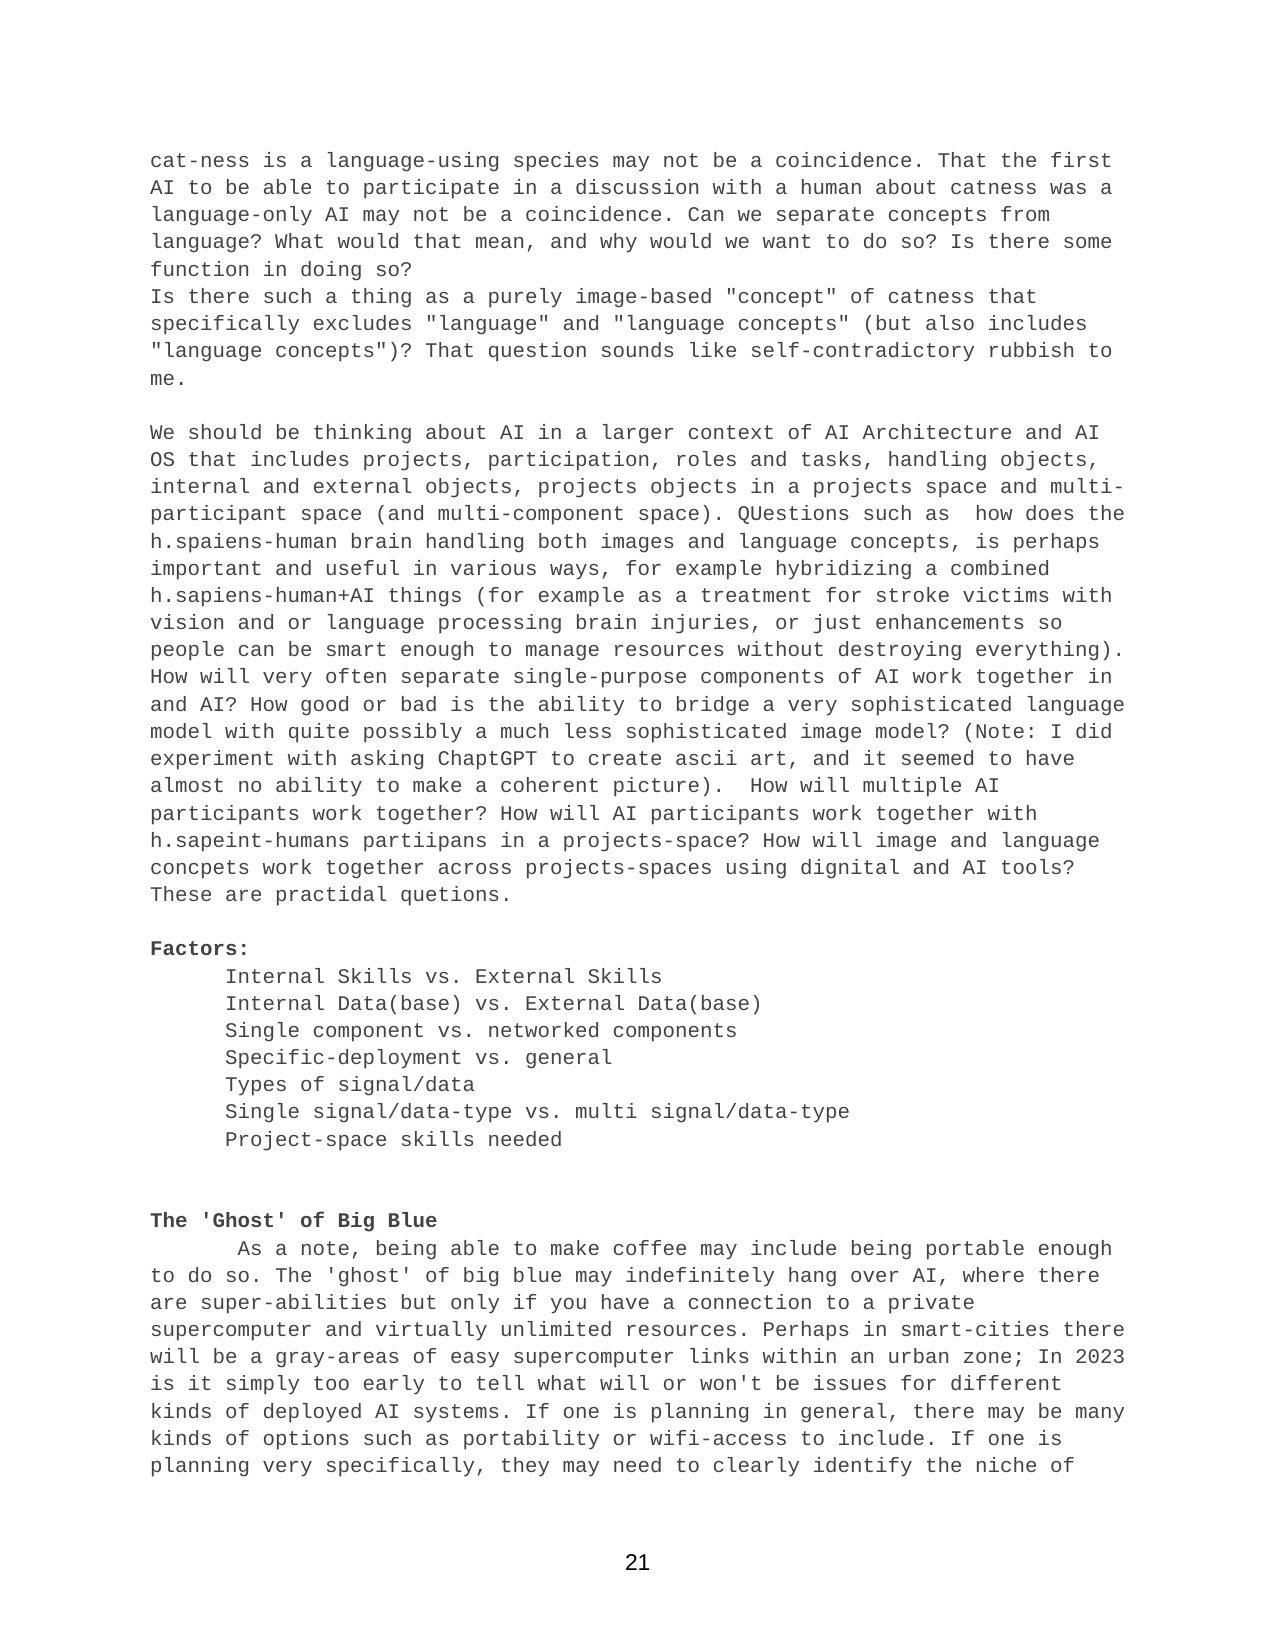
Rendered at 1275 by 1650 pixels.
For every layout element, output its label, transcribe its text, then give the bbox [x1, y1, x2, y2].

text The 'Ghost' of Big Blue [150, 1210, 1125, 1234]
text Single signal/data-type vs. multi signal/data-type [150, 1102, 1125, 1125]
text Single component vs. networked components [150, 1020, 1125, 1044]
text Factors: [150, 938, 1125, 962]
text cat-ness is a language-using species may not be a coincidence. That the first AI to be able to participate in a discussion with a human about catness was a language-only AI may not be a coincidence. Can we separate concepts from language? What would that mean, and why would we want to do so? Is there some function in doing so? [150, 150, 1125, 282]
text Types of signal/data [150, 1074, 1125, 1098]
text Project-space skills needed [150, 1129, 1125, 1152]
text Is there such a thing as a purely image-based "concept" of catness that specifically excludes "language" and "language concepts" (but also includes "language concepts")? That question sounds like self-contradictory rubbish to me. [150, 286, 1125, 391]
text Internal Data(base) vs. External Data(base) [150, 993, 1125, 1016]
text We should be thinking about AI in a larger context of AI Architecture and AI OS that includes projects, participation, roles and tasks, handling objects, internal and external objects, projects objects in a projects space and multi-participant space (and multi-component space). QUestions such as how does the h.spaiens-human brain handling both images and language concepts, is perhaps important and useful in various ways, for example hybridizing a combined h.sapiens-human+AI things (for example as a treatment for stroke victims with vision and or language processing brain injuries, or just enhancements so people can be smart enough to manage resources without destroying everything). How will very often separate single-purpose components of AI work together in and AI? How good or bad is the ability to bridge a very sophisticated language model with quite possibly a much less sophisticated image model? (Note: I did experiment with asking ChaptGPT to create ascii art, and it seemed to have almost no ability to make a coherent picture). How will multiple AI participants work together? How will AI participants work together with h.sapeint-humans partiipans in a projects-space? How will image and language concpets work together across projects-spaces using dignital and AI tools? These are practidal quetions. [150, 422, 1125, 908]
text Internal Skills vs. External Skills [150, 966, 1125, 989]
text Specific-deployment vs. general [150, 1047, 1125, 1071]
text As a note, being able to make coffee may include being portable enough to do so. The 'ghost' of big blue may indefinitely hang over AI, where there are super-abilities but only if you have a connection to a private supercomputer and virtually unlimited resources. Perhaps in smart-cities there will be a gray-areas of easy supercomputer links within an urban zone; In 2023 is it simply too early to tell what will or won't be issues for different kinds of deployed AI systems. If one is planning in general, there may be many kinds of options such as portability or wifi-access to include. If one is planning very specifically, they may need to clearly identify the niche of [150, 1237, 1125, 1479]
